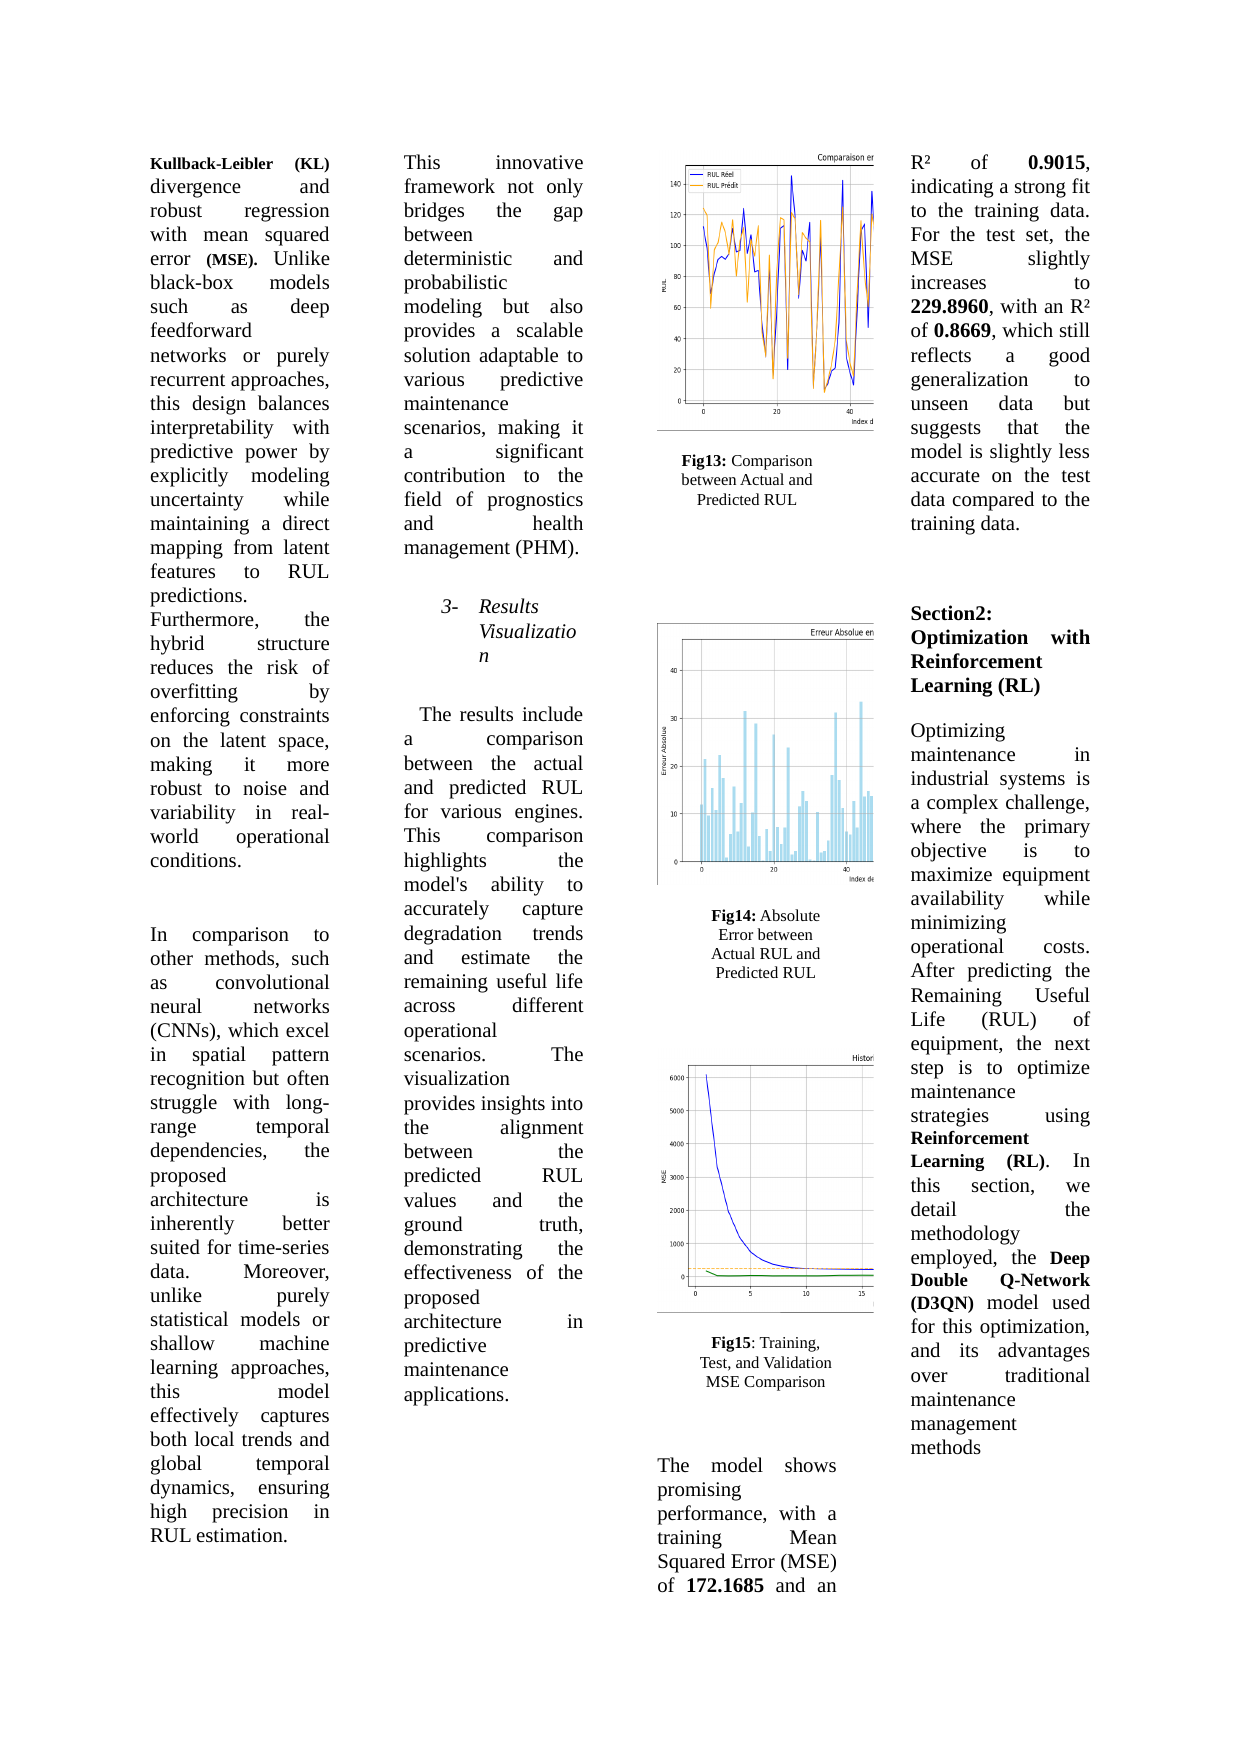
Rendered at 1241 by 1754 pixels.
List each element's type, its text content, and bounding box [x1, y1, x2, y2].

text Fig13: Comparison between Actual and Predicted RUL [657, 451, 837, 508]
text Section2: Optimization with Reinforcement Learning (RL) [910, 601, 1090, 697]
text Kullback-Leibler (KL) divergence and robust regression with mean squared error (MSE). Unlike black-box models such as deep feedforward networks or purely recurrent approaches, this design balances interpretability with predictive power by explicitly modeling uncertainty while maintaining a direct mapping from latent features to RUL predictions. Furthermore, the hybrid structure reduces the risk of overfitting by enforcing constraints on the latent space, making it more robust to noise and variability in real-world operational conditions. [150, 150, 330, 872]
text Optimizing maintenance in industrial systems is a complex challenge, where the primary objective is to maximize equipment availability while minimizing operational costs. After predicting the Remaining Useful Life (RUL) of equipment, the next step is to optimize maintenance strategies using Reinforcement Learning (RL). In this section, we detail the methodology employed, the Deep Double Q-Network (D3QN) model used for this optimization, and its advantages over traditional maintenance management methods [910, 718, 1090, 1459]
text The model shows promising performance, with a training Mean Squared Error (MSE) of 172.1685 and an [657, 1453, 837, 1597]
list Results Visualization [441, 594, 583, 667]
list Fig14: Absolute Error between Actual RUL and Predicted RUL [694, 906, 837, 982]
list Fig15: Training, Test, and Validation MSE Comparison [694, 1333, 837, 1391]
text In comparison to other methods, such as convolutional neural networks (CNNs), which excel in spatial pattern recognition but often struggle with long-range temporal dependencies, the proposed architecture is inherently better suited for time-series data. Moreover, unlike purely statistical models or shallow machine learning approaches, this model effectively captures both local trends and global temporal dynamics, ensuring high precision in RUL estimation. [150, 922, 330, 1547]
text This innovative framework not only bridges the gap between deterministic and probabilistic modeling but also provides a scalable solution adaptable to various predictive maintenance scenarios, making it a significant contribution to the field of prognostics and health management (PHM). [403, 150, 583, 559]
text The results include a comparison between the actual and predicted RUL for various engines. This comparison highlights the model's ability to accurately capture degradation trends and estimate the remaining useful life across different operational scenarios. The visualization provides insights into the alignment between the predicted RUL values and the ground truth, demonstrating the effectiveness of the proposed architecture in predictive maintenance applications. [403, 702, 583, 1406]
text R² of 0.9015, indicating a strong fit to the training data. For the test set, the MSE slightly increases to 229.8960, with an R² of 0.8669, which still reflects a good generalization to unseen data but suggests that the model is slightly less accurate on the test data compared to the training data. [910, 150, 1090, 535]
